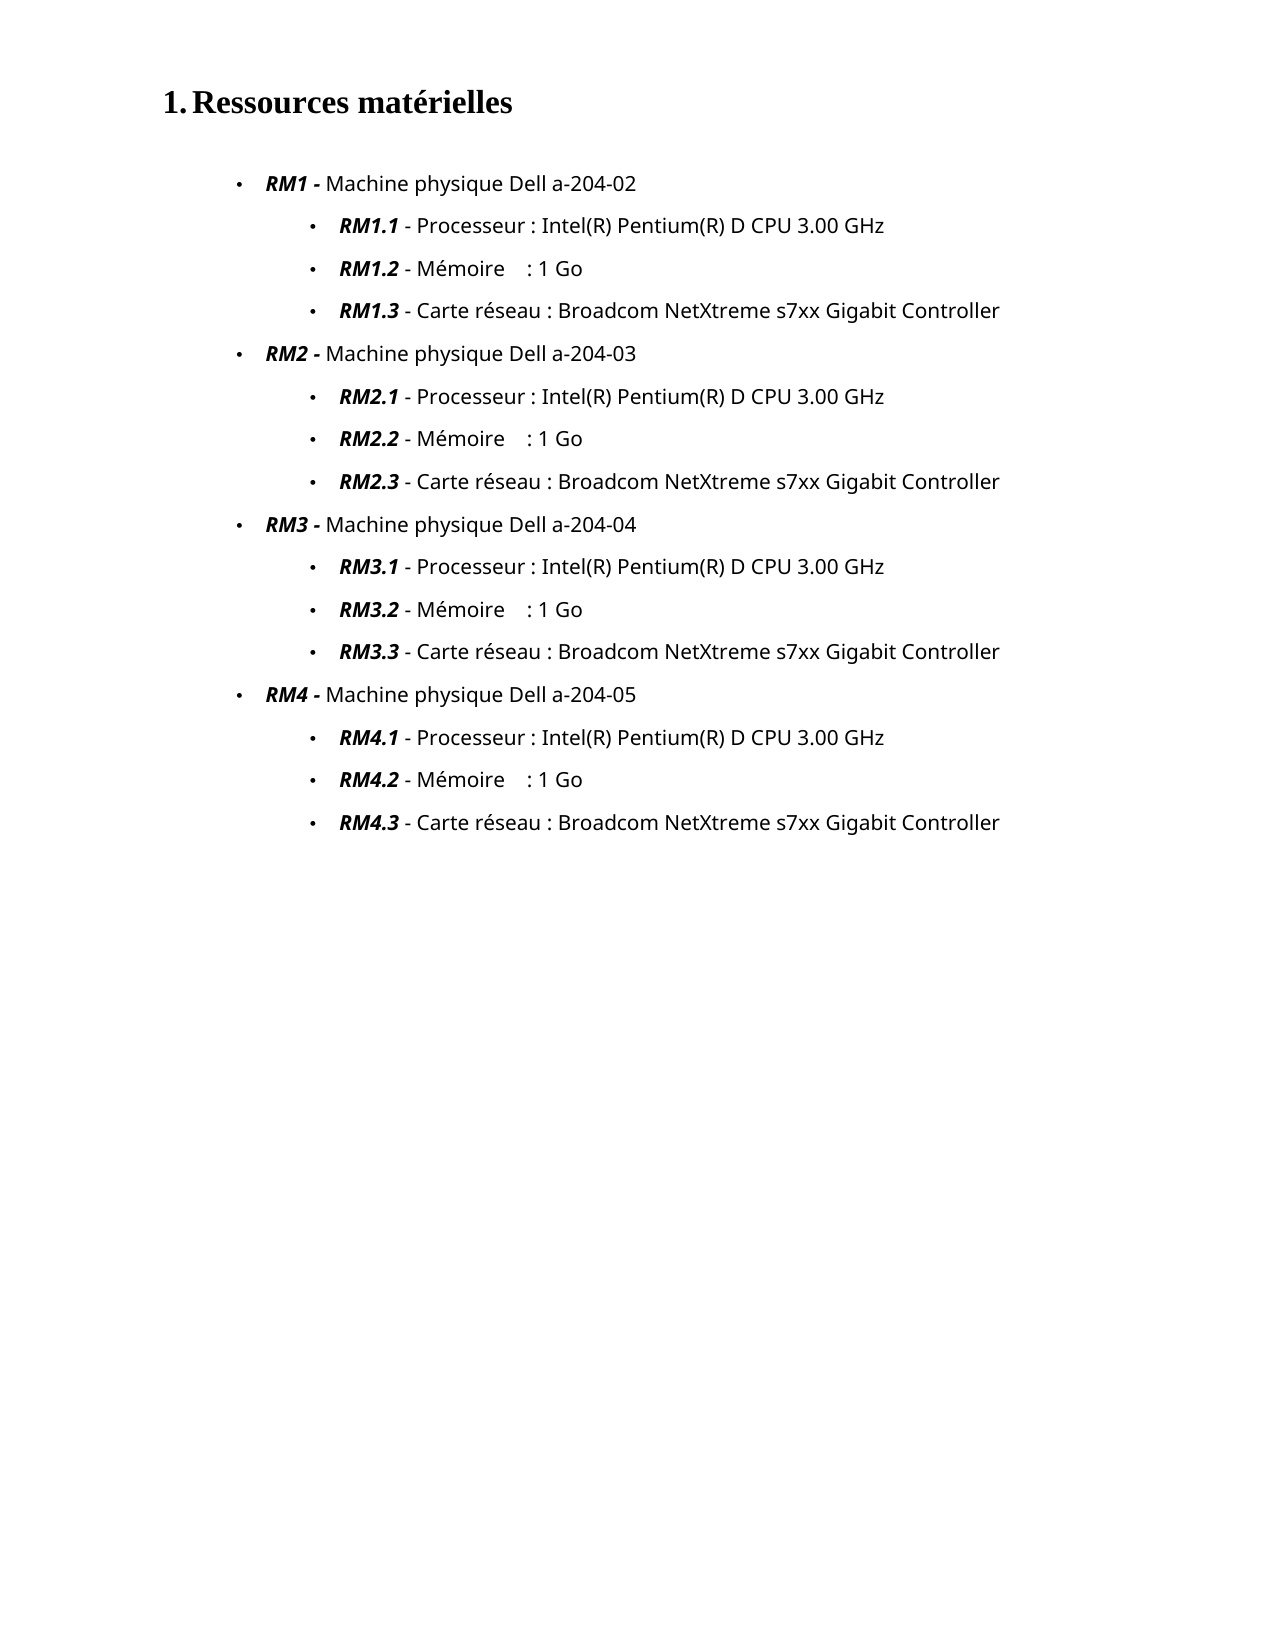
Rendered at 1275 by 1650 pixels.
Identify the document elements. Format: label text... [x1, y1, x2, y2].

list RM1 - Machine physique Dell a-204-02 [236, 169, 1216, 197]
list RM4 - Machine physique Dell a-204-05 [236, 680, 1216, 708]
list RM4.2 - Mémoire : 1 Go [309, 765, 1216, 794]
subtitle Ressources matérielles [162, 84, 1216, 121]
list RM3 - Machine physique Dell a-204-04 [236, 510, 1216, 538]
list RM4.3 - Carte réseau : Broadcom NetXtreme s7xx Gigabit Controller [309, 808, 1216, 836]
list RM3.1 - Processeur : Intel(R) Pentium(R) D CPU 3.00 GHz [309, 552, 1216, 581]
list RM2.2 - Mémoire : 1 Go [309, 424, 1216, 453]
list RM1.3 - Carte réseau : Broadcom NetXtreme s7xx Gigabit Controller [309, 297, 1216, 325]
list RM1.1 - Processeur : Intel(R) Pentium(R) D CPU 3.00 GHz [309, 211, 1216, 240]
list RM2.1 - Processeur : Intel(R) Pentium(R) D CPU 3.00 GHz [309, 382, 1216, 410]
list RM3.3 - Carte réseau : Broadcom NetXtreme s7xx Gigabit Controller [309, 637, 1216, 666]
list RM2 - Machine physique Dell a-204-03 [236, 339, 1216, 368]
list RM3.2 - Mémoire : 1 Go [309, 595, 1216, 623]
list RM2.3 - Carte réseau : Broadcom NetXtreme s7xx Gigabit Controller [309, 467, 1216, 496]
list RM1.2 - Mémoire : 1 Go [309, 254, 1216, 282]
list RM4.1 - Processeur : Intel(R) Pentium(R) D CPU 3.00 GHz [309, 723, 1216, 751]
